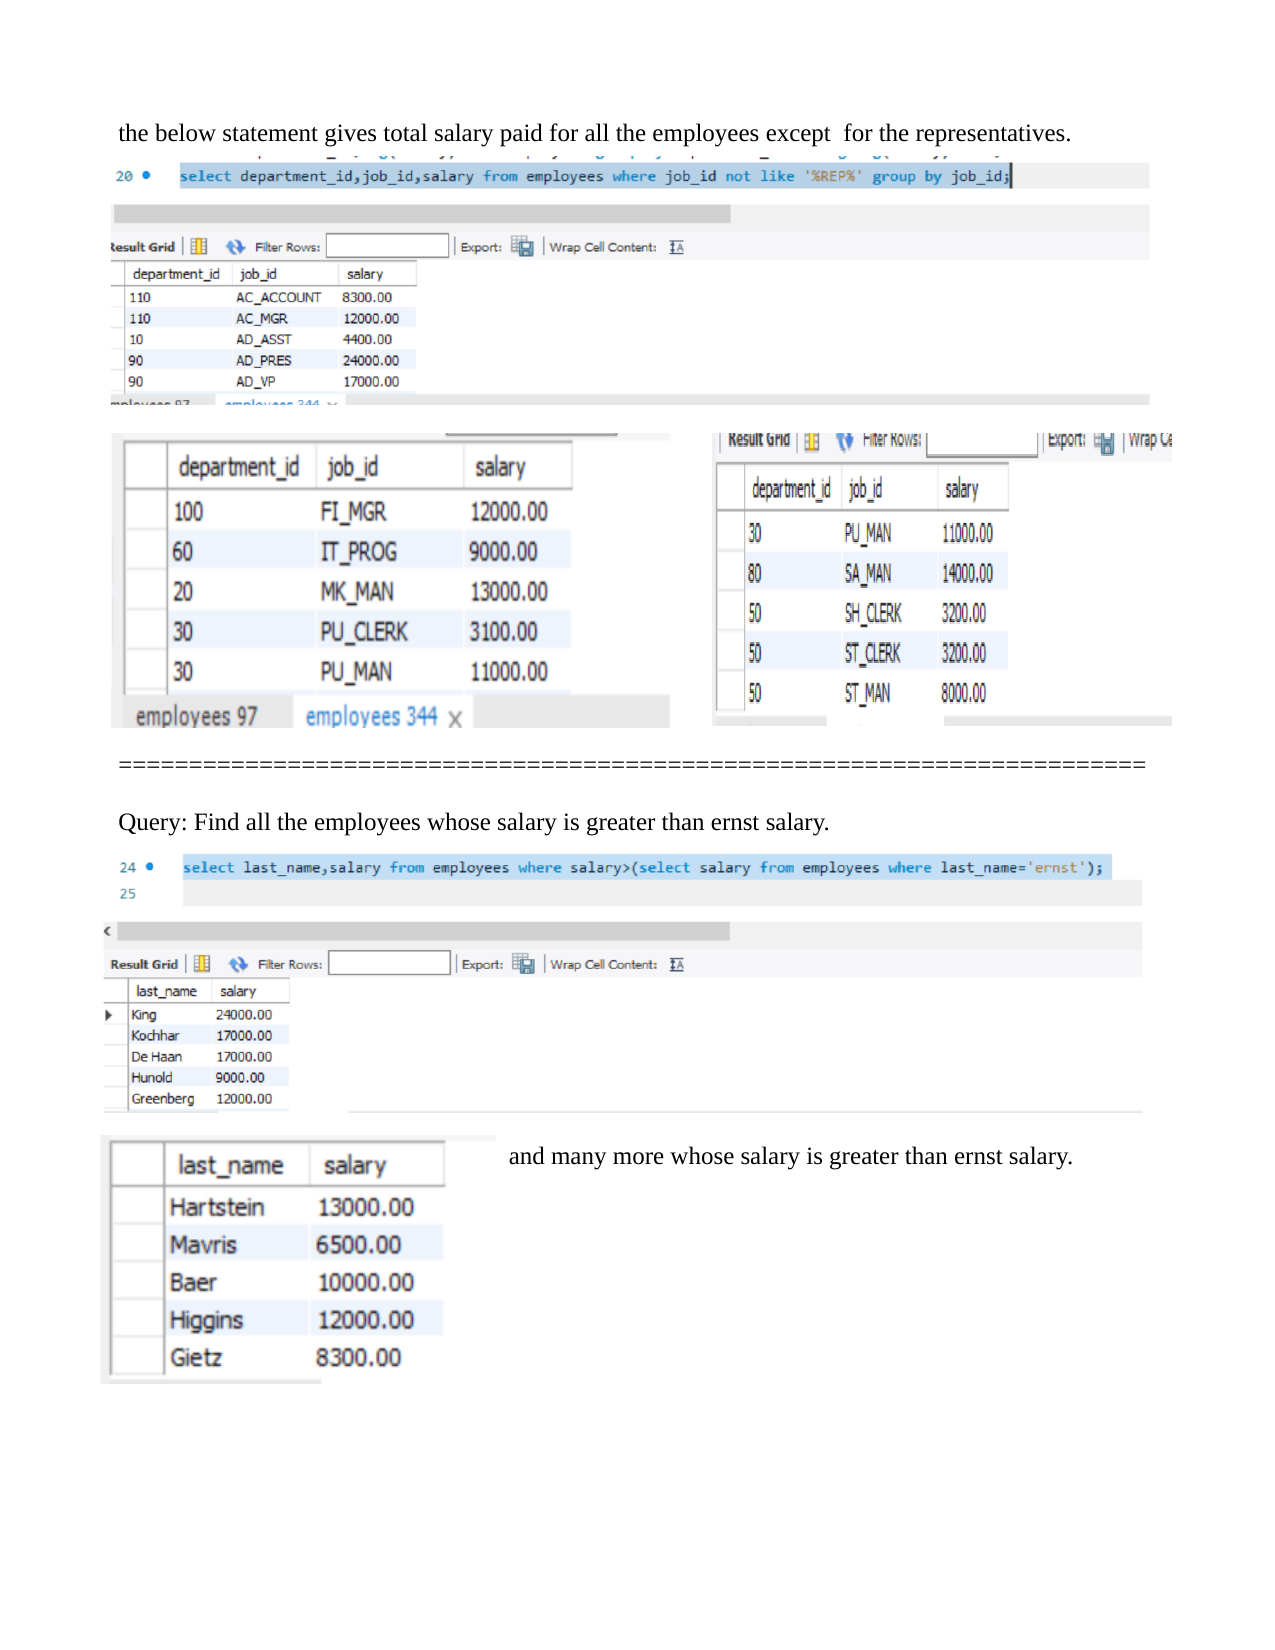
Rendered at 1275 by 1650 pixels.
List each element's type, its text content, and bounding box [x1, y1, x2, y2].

text Query: Find all the employees whose salary is greater than ernst salary. [118, 807, 1157, 836]
picture [712, 433, 1172, 726]
picture [103, 852, 1143, 1113]
picture [100, 1135, 496, 1384]
picture [110, 156, 1150, 405]
picture [111, 433, 670, 728]
text and many more whose salary is greater than ernst salary. [496, 1141, 1157, 1170]
text the below statement gives total salary paid for all the employees except for the representatives. [118, 118, 1157, 147]
text ========================================================================= [118, 750, 1157, 779]
